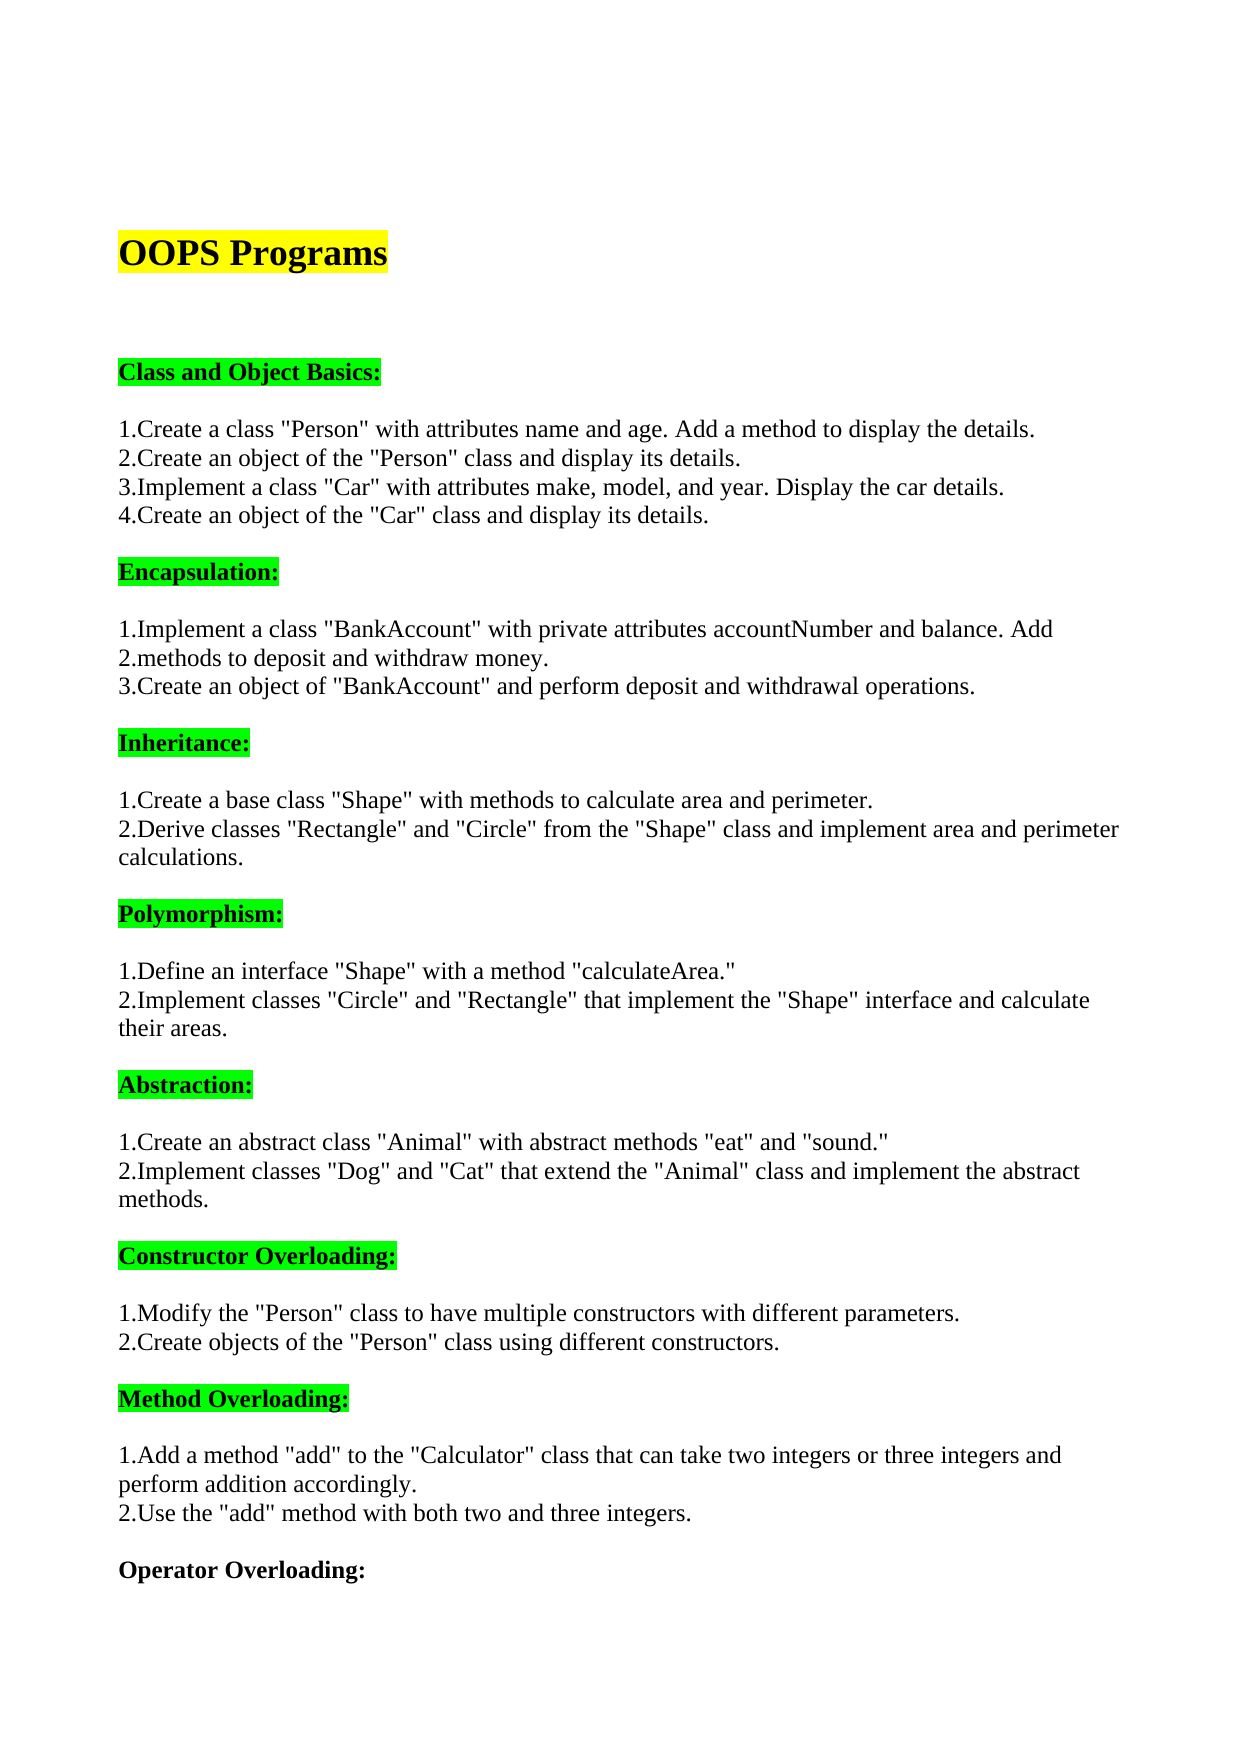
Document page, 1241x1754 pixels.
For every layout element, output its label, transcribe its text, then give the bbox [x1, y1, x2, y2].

text 1.Modify the "Person" class to have multiple constructors with different parameters. [118, 1298, 1122, 1327]
text 3.Create an object of "BankAccount" and perform deposit and withdrawal operations. [118, 671, 1122, 700]
text OOPS Programs [118, 230, 1122, 273]
text Method Overloading: [118, 1384, 1122, 1412]
text 1.Define an interface "Shape" with a method "calculateArea." [118, 956, 1122, 985]
text 4.Create an object of the "Car" class and display its details. [118, 500, 1122, 529]
text 1.Create a class "Person" with attributes name and age. Add a method to display the details. [118, 414, 1122, 443]
text Encapsulation: [118, 557, 1122, 586]
text 3.Implement a class "Car" with attributes make, model, and year. Display the car details. [118, 472, 1122, 500]
text 2.Use the "add" method with both two and three integers. [118, 1498, 1122, 1527]
text 1.Create a base class "Shape" with methods to calculate area and perimeter. [118, 785, 1122, 814]
text 2.Implement classes "Circle" and "Rectangle" that implement the "Shape" interface and calculate their areas. [118, 985, 1122, 1042]
text Abstraction: [118, 1070, 1122, 1099]
text 2.Derive classes "Rectangle" and "Circle" from the "Shape" class and implement area and perimeter calculations. [118, 814, 1122, 871]
text Constructor Overloading: [118, 1241, 1122, 1270]
text Operator Overloading: [118, 1555, 1122, 1583]
text 1.Add a method "add" to the "Calculator" class that can take two integers or three integers and perform addition accordingly. [118, 1440, 1122, 1498]
text Inheritance: [118, 728, 1122, 757]
text 1.Create an abstract class "Animal" with abstract methods "eat" and "sound." [118, 1127, 1122, 1156]
text Class and Object Basics: [118, 357, 1122, 386]
text 2.Implement classes "Dog" and "Cat" that extend the "Animal" class and implement the abstract methods. [118, 1156, 1122, 1213]
text Polymorphism: [118, 899, 1122, 928]
text 2.Create an object of the "Person" class and display its details. [118, 443, 1122, 472]
text 1.Implement a class "BankAccount" with private attributes accountNumber and balance. Add 2.methods to deposit and withdraw money. [118, 614, 1122, 671]
text 2.Create objects of the "Person" class using different constructors. [118, 1327, 1122, 1356]
